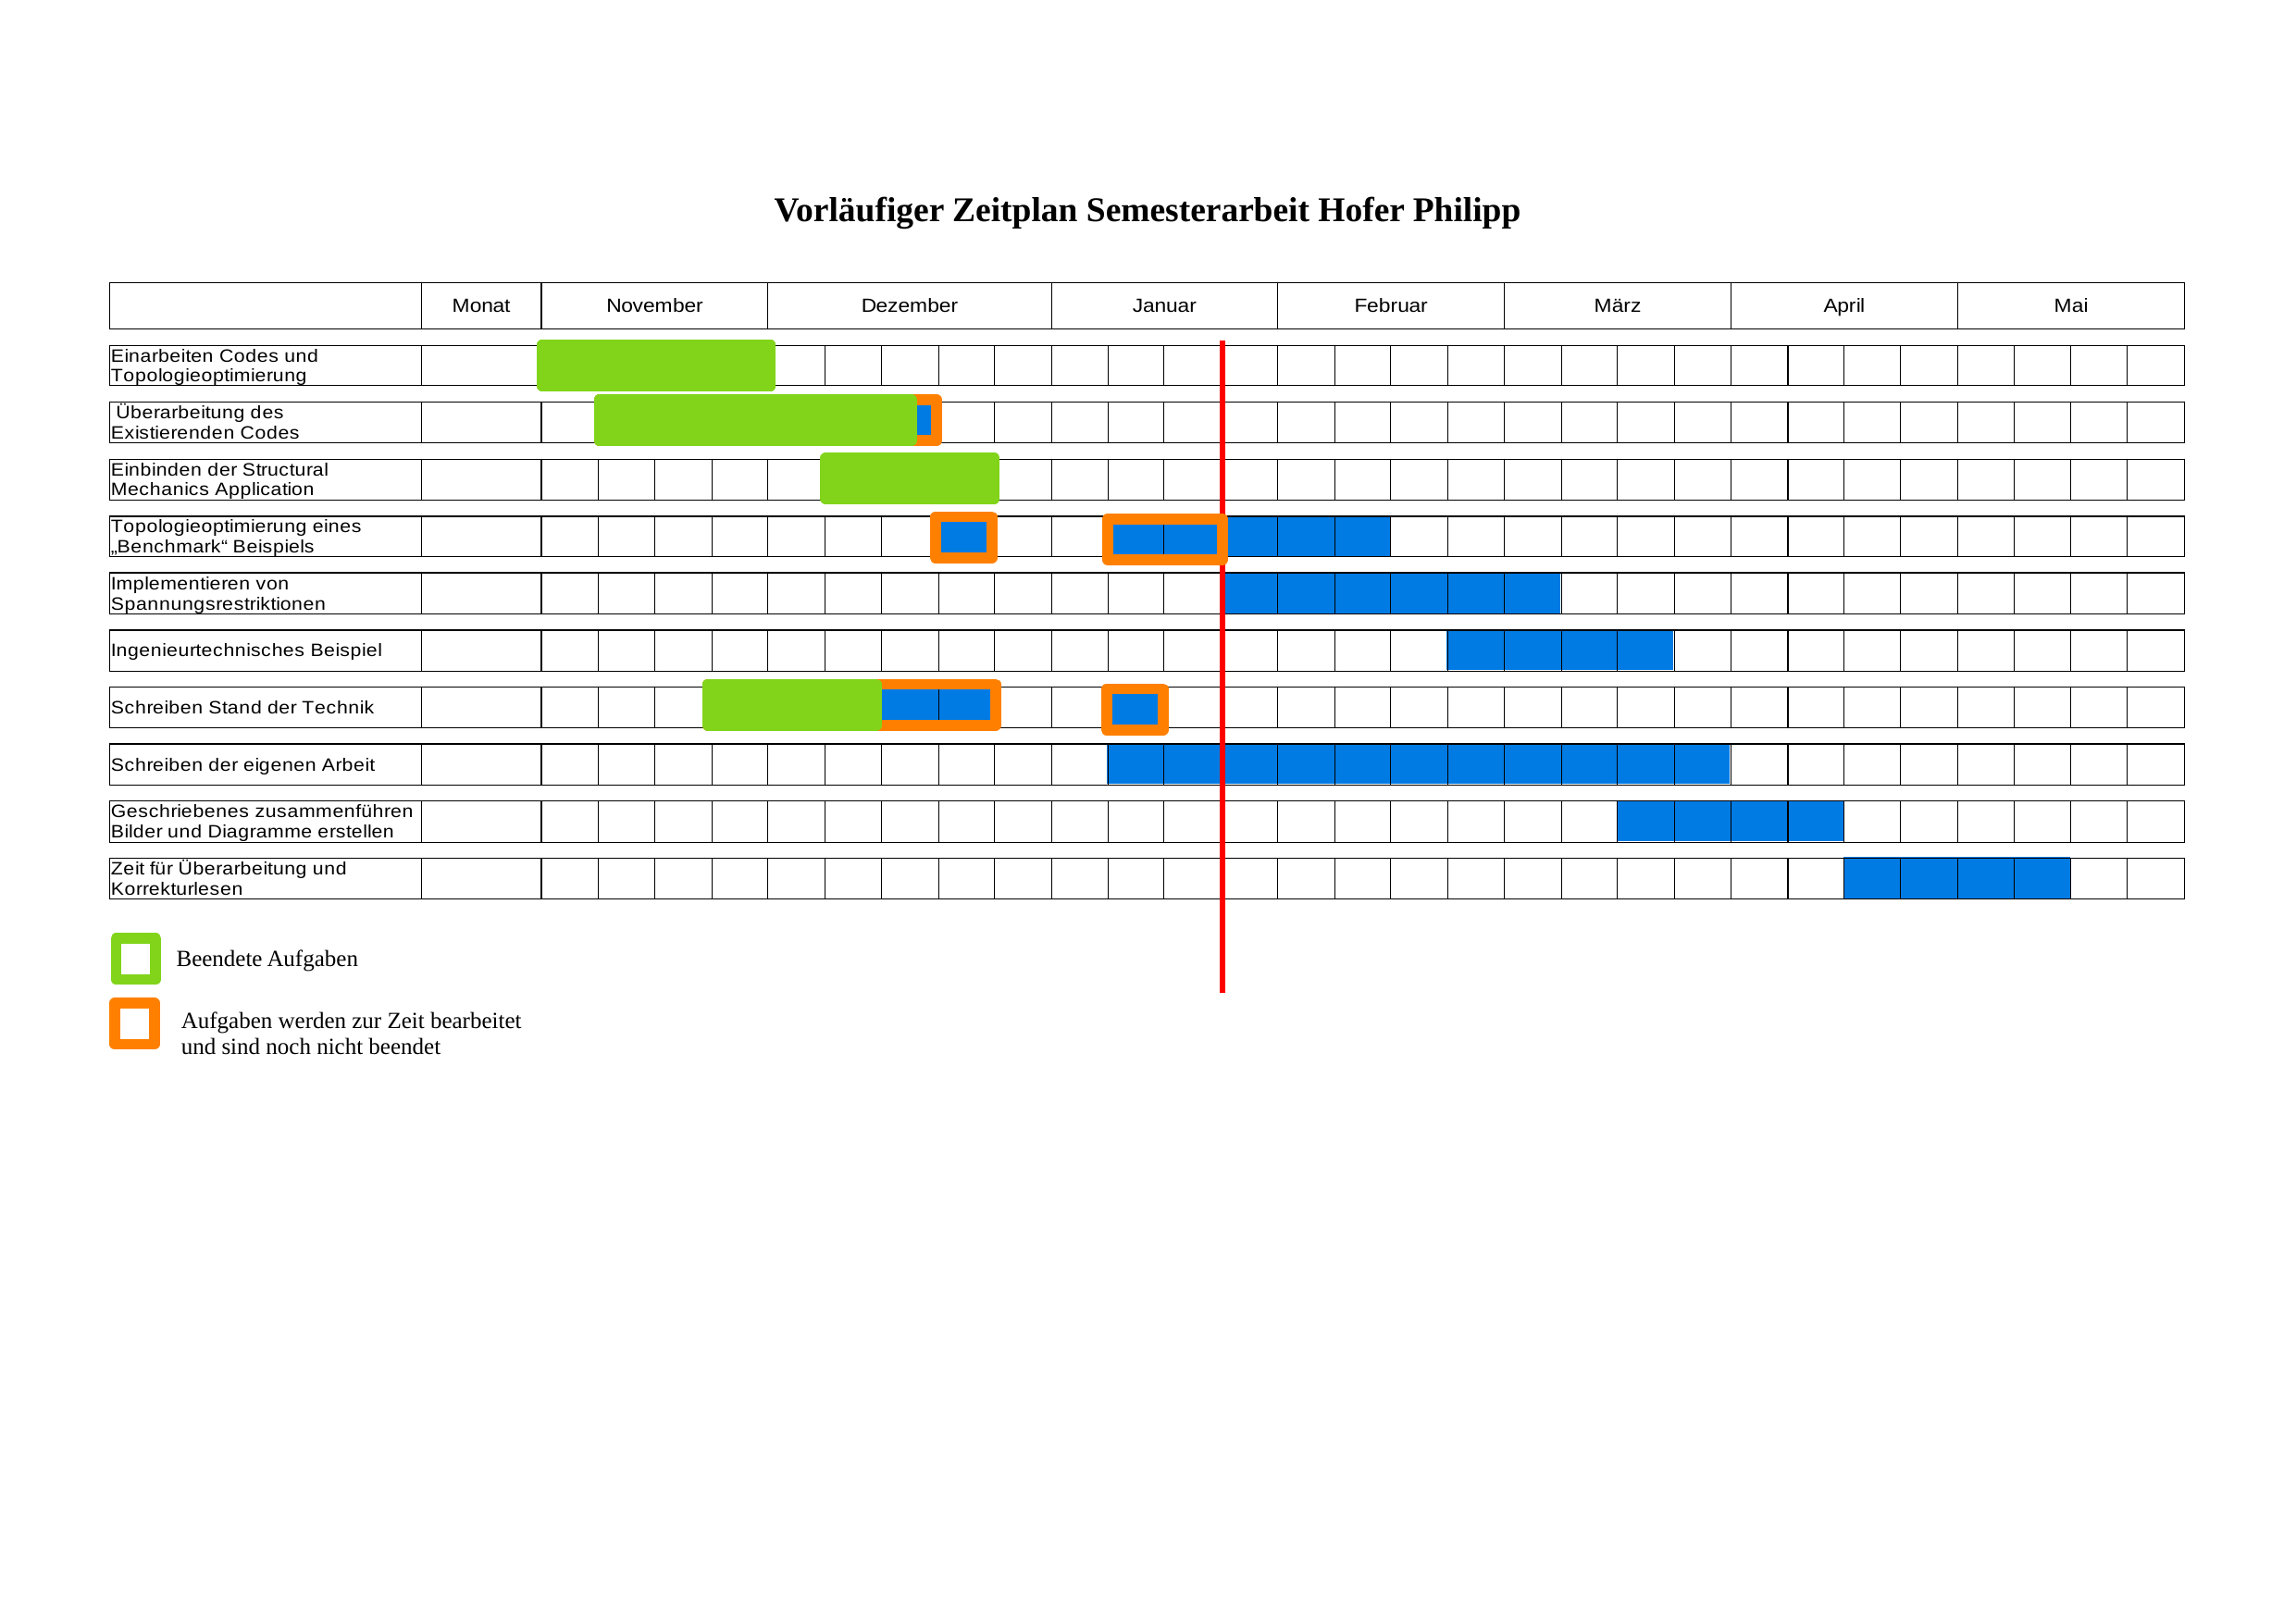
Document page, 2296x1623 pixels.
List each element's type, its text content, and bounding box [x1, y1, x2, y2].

text Vorläufiger Zeitplan Semesterarbeit Hofer Philipp [109, 189, 2186, 229]
